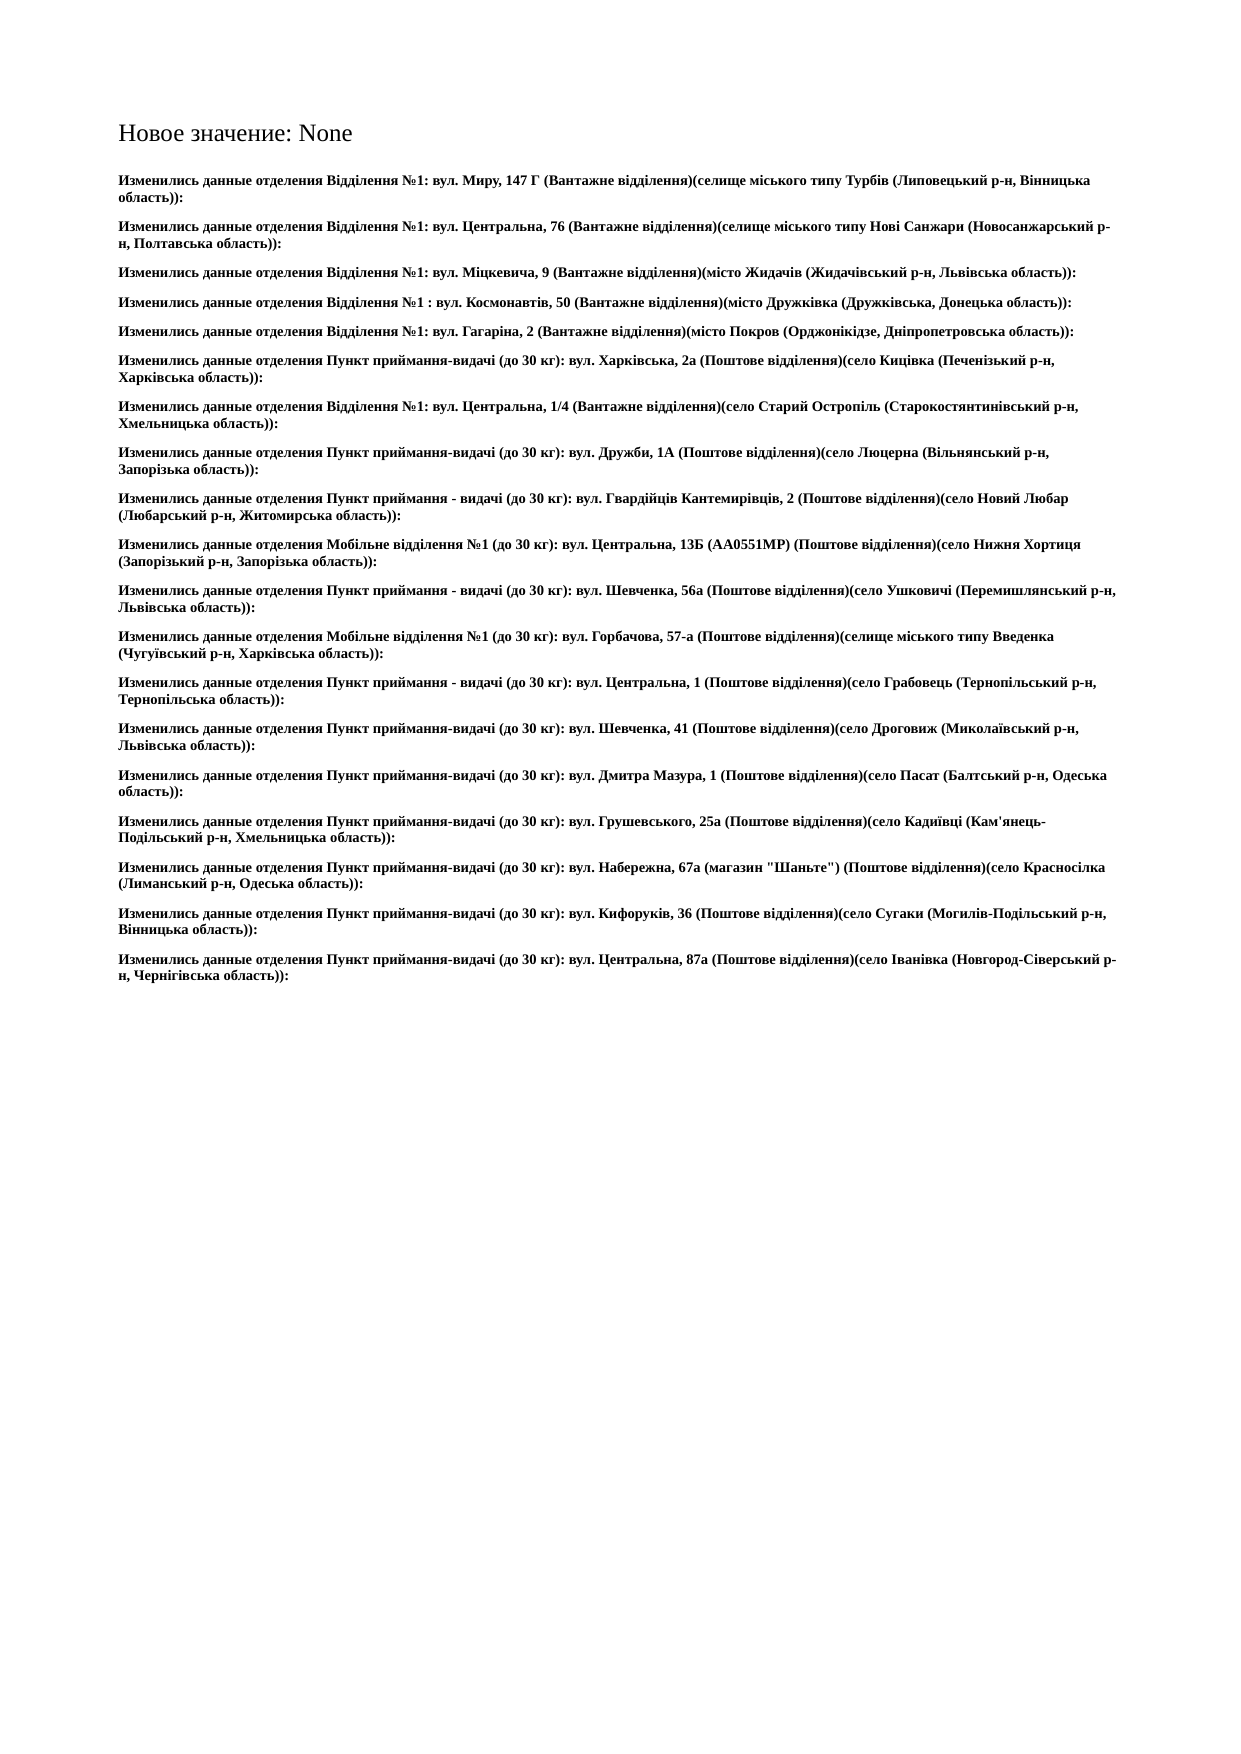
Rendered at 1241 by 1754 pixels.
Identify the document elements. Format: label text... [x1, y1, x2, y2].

subtitle Изменились данные отделения Мобільне відділення №1 (до 30 кг): вул. Центральна, 13Б (АА0551МР) (Поштове відділення)(село Нижня Хортиця (Запорізький р-н, Запорізька область)): [118, 536, 1122, 569]
subtitle Изменились данные отделения Пункт приймання - видачі (до 30 кг): вул. Шевченка, 56а (Поштове відділення)(село Ушковичі (Перемишлянський р-н, Львівська область)): [118, 582, 1122, 616]
subtitle Изменились данные отделения Пункт приймання-видачі (до 30 кг): вул. Дмитра Мазура, 1 (Поштове відділення)(село Пасат (Балтський р-н, Одеська область)): [118, 766, 1122, 800]
subtitle Изменились данные отделения Відділення №1: вул. Миру, 147 Г (Вантажне відділення)(селище міського типу Турбів (Липовецький р-н, Вінницька область)): [118, 172, 1122, 206]
subtitle Изменились данные отделения Відділення №1: вул. Міцкевича, 9 (Вантажне відділення)(місто Жидачів (Жидачівський р-н, Львівська область)): [118, 264, 1122, 281]
subtitle Изменились данные отделения Мобільне відділення №1 (до 30 кг): вул. Горбачова, 57-а (Поштове відділення)(селище міського типу Введенка (Чугуївський р-н, Харківська область)): [118, 628, 1122, 662]
subtitle Изменились данные отделения Пункт приймання-видачі (до 30 кг): вул. Дружби, 1А (Поштове відділення)(село Люцерна (Вільнянський р-н, Запорізька область)): [118, 444, 1122, 477]
subtitle Изменились данные отделения Пункт приймання-видачі (до 30 кг): вул. Центральна, 87а (Поштове відділення)(село Іванівка (Новгород-Сіверський р-н, Чернігівська область)): [118, 950, 1122, 984]
subtitle Изменились данные отделения Відділення №1 : вул. Космонавтів, 50 (Вантажне відділення)(місто Дружківка (Дружківська, Донецька область)): [118, 293, 1122, 310]
subtitle Изменились данные отделения Пункт приймання-видачі (до 30 кг): вул. Грушевського, 25а (Поштове відділення)(село Кадиївці (Кам'янець-Подільський р-н, Хмельницька область)): [118, 812, 1122, 846]
subtitle Изменились данные отделения Пункт приймання-видачі (до 30 кг): вул. Харківська, 2а (Поштове відділення)(село Кицівка (Печенізький р-н, Харківська область)): [118, 352, 1122, 385]
subtitle Изменились данные отделения Пункт приймання-видачі (до 30 кг): вул. Набережна, 67а (магазин "Шаньте") (Поштове відділення)(село Красносілка (Лиманський р-н, Одеська область)): [118, 858, 1122, 892]
text Новое значение: None [118, 118, 1122, 147]
subtitle Изменились данные отделения Відділення №1: вул. Центральна, 76 (Вантажне відділення)(селище міського типу Нові Санжари (Новосанжарський р-н, Полтавська область)): [118, 218, 1122, 252]
subtitle Изменились данные отделения Пункт приймання - видачі (до 30 кг): вул. Гвардійців Кантемирівців, 2 (Поштове відділення)(село Новий Любар (Любарський р-н, Житомирська область)): [118, 490, 1122, 523]
subtitle Изменились данные отделения Відділення №1: вул. Гагаріна, 2 (Вантажне відділення)(місто Покров (Орджонікідзе, Дніпропетровська область)): [118, 323, 1122, 339]
subtitle Изменились данные отделения Відділення №1: вул. Центральна, 1/4 (Вантажне відділення)(село Старий Остропіль (Старокостянтинівський р-н, Хмельницька область)): [118, 398, 1122, 431]
subtitle Изменились данные отделения Пункт приймання-видачі (до 30 кг): вул. Шевченка, 41 (Поштове відділення)(село Дроговиж (Миколаївський р-н, Львівська область)): [118, 720, 1122, 754]
subtitle Изменились данные отделения Пункт приймання - видачі (до 30 кг): вул. Центральна, 1 (Поштове відділення)(село Грабовець (Тернопільський р-н, Тернопільська область)): [118, 674, 1122, 708]
subtitle Изменились данные отделения Пункт приймання-видачі (до 30 кг): вул. Кифоруків, 36 (Поштове відділення)(село Сугаки (Могилів-Подільський р-н, Вінницька область)): [118, 904, 1122, 938]
